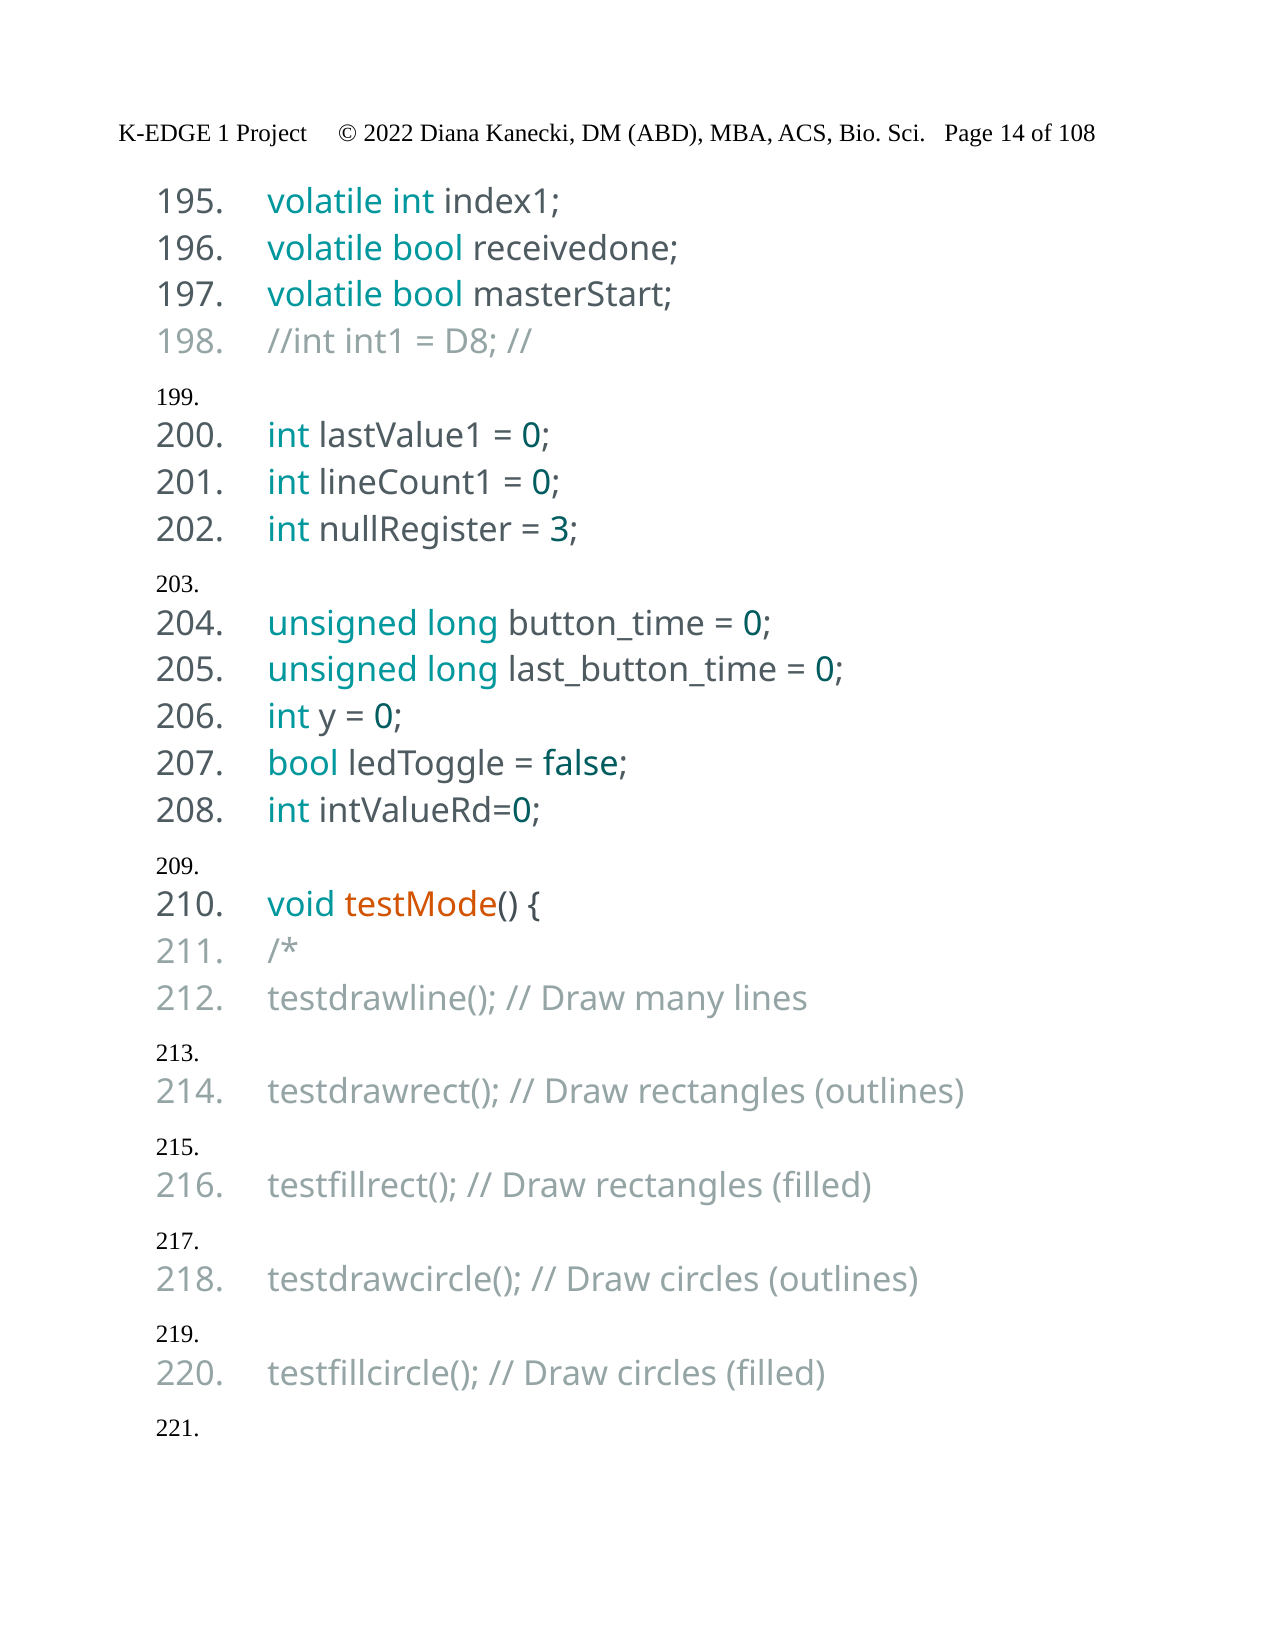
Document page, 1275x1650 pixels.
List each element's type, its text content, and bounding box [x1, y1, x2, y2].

list unsigned long button_time = 0; [156, 598, 1157, 645]
list testdrawrect(); // Draw rectangles (outlines) [156, 1067, 1157, 1114]
list int lineCount1 = 0; [156, 458, 1157, 504]
list bool ledToggle = false; [156, 739, 1157, 786]
list /* [156, 926, 1157, 973]
list unsigned long last_button_time = 0; [156, 645, 1157, 692]
list int y = 0; [156, 692, 1157, 739]
list void testMode() { [156, 879, 1157, 926]
list volatile bool receivedone; [156, 223, 1157, 270]
list //int int1 = D8; // [156, 317, 1157, 364]
list int intValueRd=0; [156, 786, 1157, 833]
list volatile int index1; [156, 176, 1157, 223]
list int nullRegister = 3; [156, 504, 1157, 551]
list int lastValue1 = 0; [156, 411, 1157, 458]
list testdrawcircle(); // Draw circles (outlines) [156, 1254, 1157, 1301]
list volatile bool masterStart; [156, 270, 1157, 317]
list testdrawline(); // Draw many lines [156, 973, 1157, 1020]
list testfillcircle(); // Draw circles (filled) [156, 1348, 1157, 1395]
list testfillrect(); // Draw rectangles (filled) [156, 1161, 1157, 1208]
